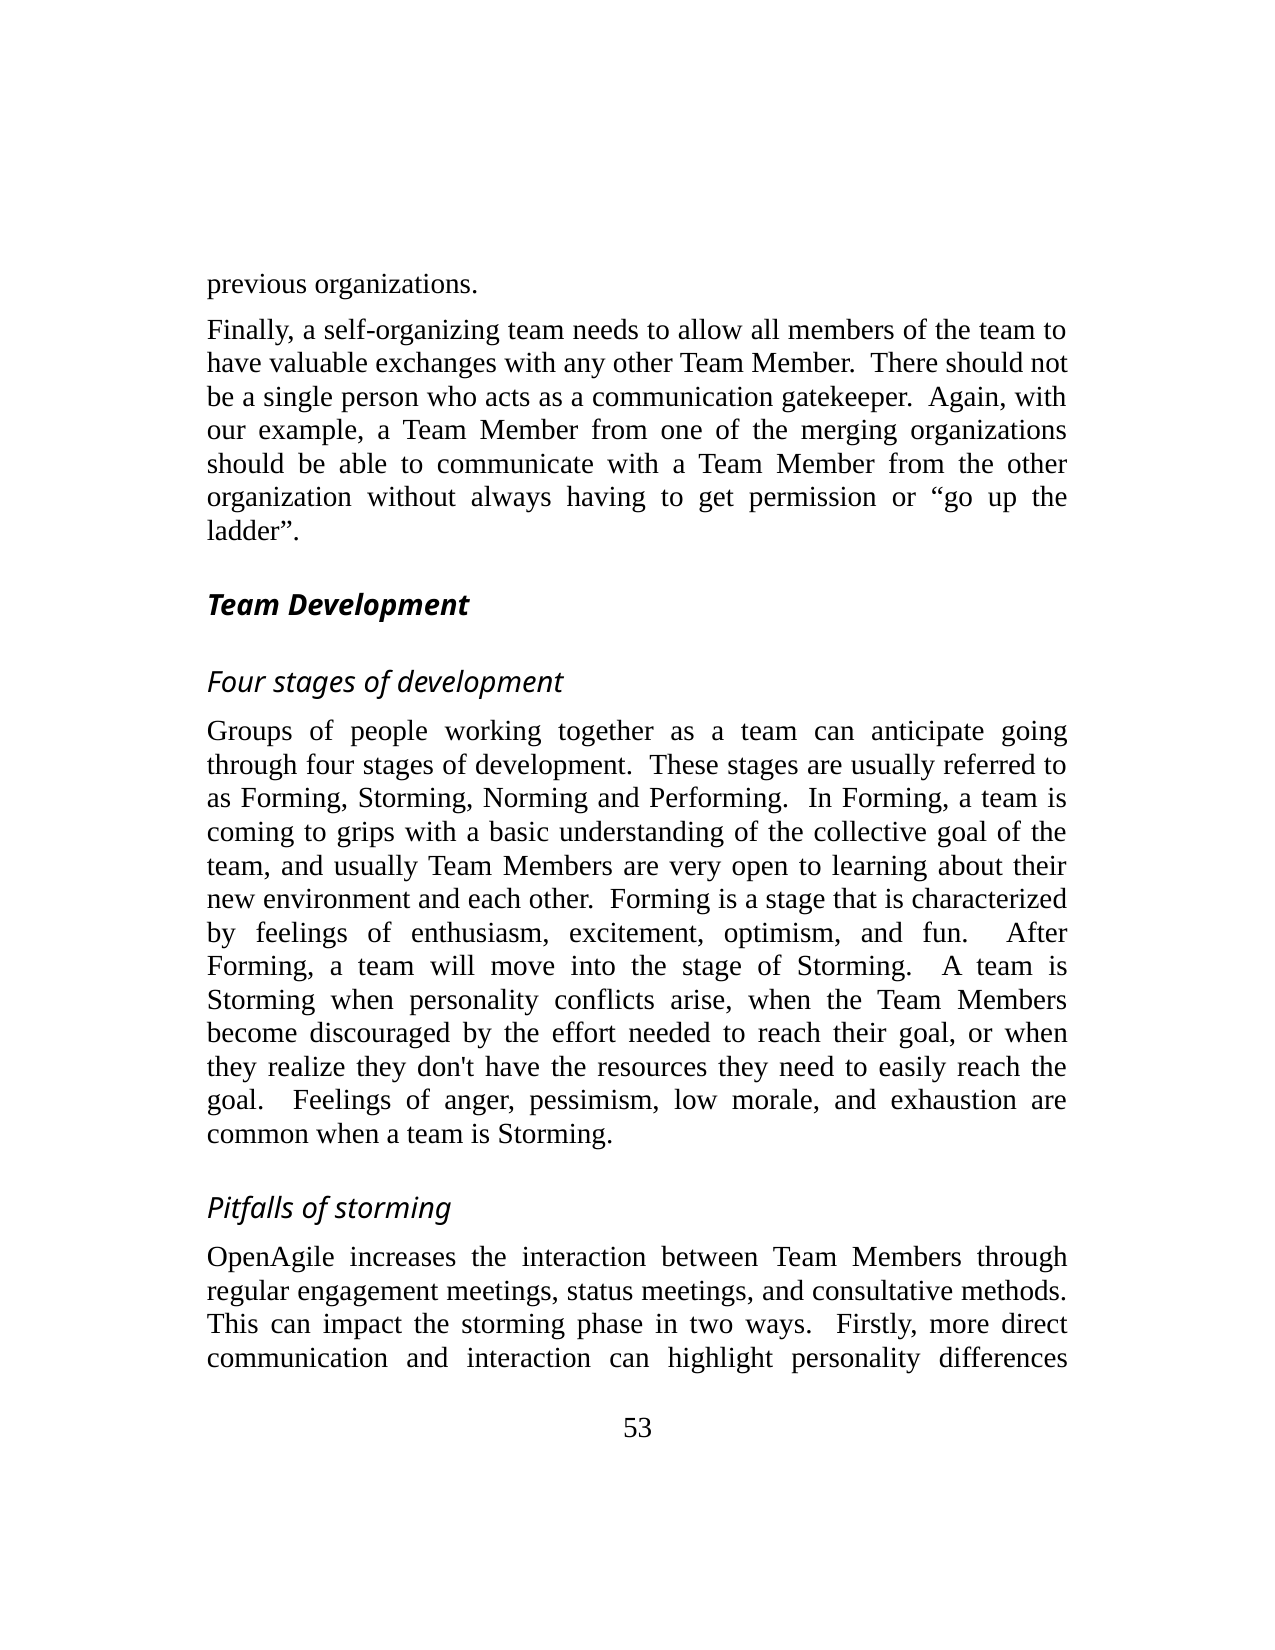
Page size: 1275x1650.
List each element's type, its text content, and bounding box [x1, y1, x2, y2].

text OpenAgile increases the interaction between Team Members through regular engagement meetings, status meetings, and consultative methods. This can impact the storming phase in two ways. Firstly, more direct communication and interaction can highlight personality differences [207, 1239, 1068, 1373]
subtitle Pitfalls of storming [207, 1187, 1068, 1227]
subtitle Team Development [207, 584, 1068, 624]
text previous organizations. [207, 266, 1068, 299]
text Groups of people working together as a team can anticipate going through four stages of development. These stages are usually referred to as Forming, Storming, Norming and Performing. In Forming, a team is coming to grips with a basic understanding of the collective goal of the team, and usually Team Members are very open to learning about their new environment and each other. Forming is a stage that is characterized by feelings of enthusiasm, excitement, optimism, and fun. After Forming, a team will move into the stage of Storming. A team is Storming when personality conflicts arise, when the Team Members become discouraged by the effort needed to reach their goal, or when they realize they don't have the resources they need to easily reach the goal. Feelings of anger, pessimism, low morale, and exhaustion are common when a team is Storming. [207, 713, 1068, 1149]
subtitle Four stages of development [207, 661, 1068, 701]
text Finally, a self-organizing team needs to allow all members of the team to have valuable exchanges with any other Team Member. There should not be a single person who acts as a communication gatekeeper. Again, with our example, a Team Member from one of the merging organizations should be able to communicate with a Team Member from the other organization without always having to get permission or “go up the ladder”. [207, 312, 1068, 547]
